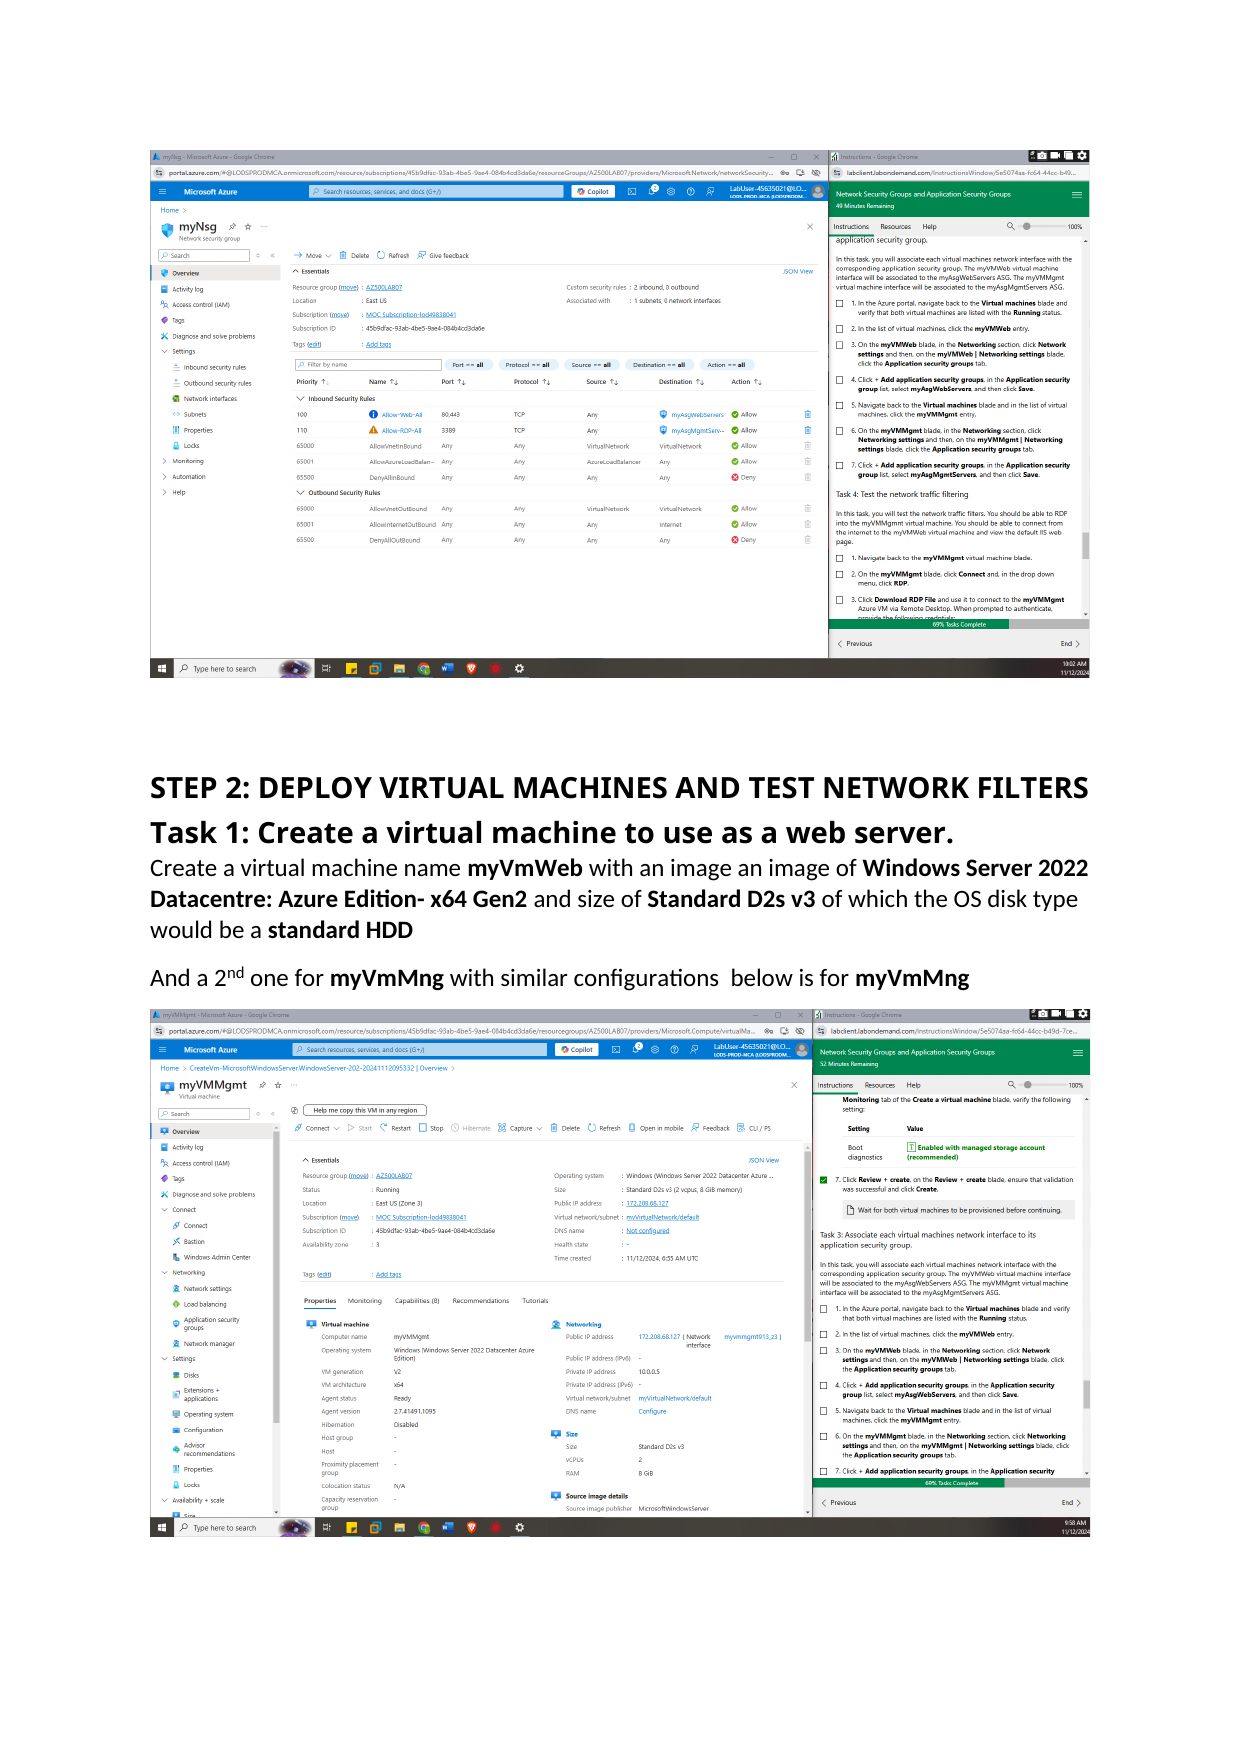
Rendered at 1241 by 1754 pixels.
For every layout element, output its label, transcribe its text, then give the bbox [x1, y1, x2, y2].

subtitle Task 1: Create a virtual machine to use as a web server. [150, 812, 1090, 852]
subtitle step 2: Deploy virtual machines and test network filters [150, 767, 1090, 807]
text Create a virtual machine name myVmWeb with an image an image of Windows Server 2022 Datacentre: Azure Edition- x64 Gen2 and size of Standard D2s v3 of which the OS disk type would be a standard HDD [150, 852, 1090, 945]
text And a 2nd one for myVmMng with similar configurations below is for myVmMng [150, 962, 1090, 993]
